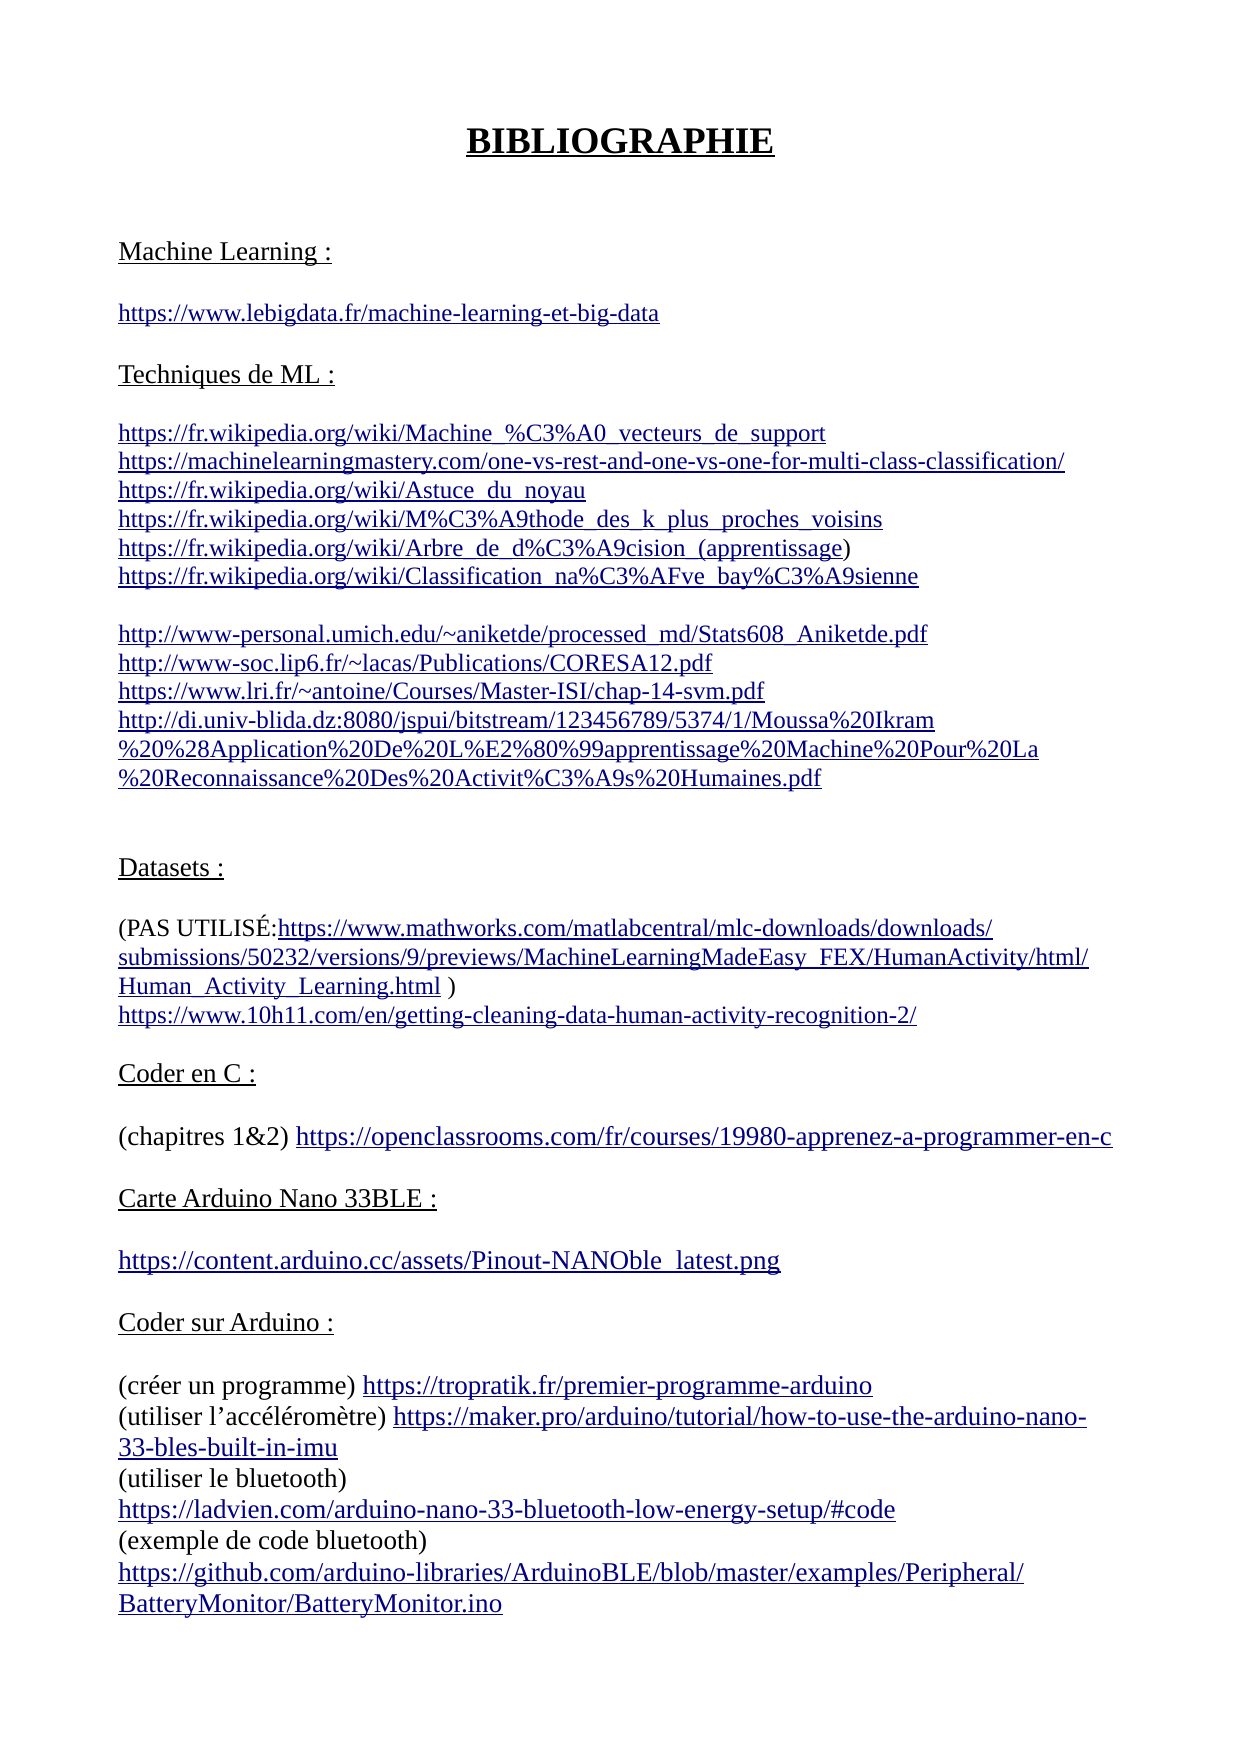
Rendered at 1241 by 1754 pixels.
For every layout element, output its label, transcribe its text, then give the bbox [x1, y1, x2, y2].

text Techniques de ML : [118, 358, 1122, 389]
text Coder sur Arduino : [118, 1306, 1122, 1338]
text https://www.lri.fr/~antoine/Courses/Master-ISI/chap-14-svm.pdf [118, 676, 1122, 705]
text Coder en C : [118, 1057, 1122, 1088]
text https://machinelearningmastery.com/one-vs-rest-and-one-vs-one-for-multi-class-classification/ [118, 446, 1122, 475]
text https://www.10h11.com/en/getting-cleaning-data-human-activity-recognition-2/ [118, 1000, 1122, 1028]
text BIBLIOGRAPHIE [118, 118, 1122, 161]
text https://fr.wikipedia.org/wiki/M%C3%A9thode_des_k_plus_proches_voisins [118, 504, 1122, 533]
text (chapitres 1&2) https://openclassrooms.com/fr/courses/19980-apprenez-a-programmer-en-c [118, 1119, 1122, 1151]
text https://fr.wikipedia.org/wiki/Machine_%C3%A0_vecteurs_de_support [118, 418, 1122, 446]
text https://fr.wikipedia.org/wiki/Arbre_de_d%C3%A9cision_(apprentissage) [118, 533, 1122, 561]
text (utiliser le bluetooth) https://ladvien.com/arduino-nano-33-bluetooth-low-energy-setup/#code [118, 1462, 1122, 1524]
text https://content.arduino.cc/assets/Pinout-NANOble_latest.png [118, 1244, 1122, 1275]
text (utiliser l’accéléromètre) https://maker.pro/arduino/tutorial/how-to-use-the-arduino-nano-33-bles-built-in-imu [118, 1400, 1122, 1462]
text (PAS UTILISÉ:https://www.mathworks.com/matlabcentral/mlc-downloads/downloads/submissions/50232/versions/9/previews/MachineLearningMadeEasy_FEX/HumanActivity/html/Human_Activity_Learning.html ) [118, 913, 1122, 1000]
text https://www.lebigdata.fr/machine-learning-et-big-data [118, 298, 1122, 327]
text (exemple de code bluetooth) https://github.com/arduino-libraries/ArduinoBLE/blob/master/examples/Peripheral/BatteryMonitor/BatteryMonitor.ino [118, 1524, 1122, 1618]
text Carte Arduino Nano 33BLE : [118, 1182, 1122, 1213]
text http://www-soc.lip6.fr/~lacas/Publications/CORESA12.pdf [118, 648, 1122, 676]
text https://fr.wikipedia.org/wiki/Classification_na%C3%AFve_bay%C3%A9sienne [118, 561, 1122, 590]
text Datasets : [118, 851, 1122, 882]
text https://fr.wikipedia.org/wiki/Astuce_du_noyau [118, 475, 1122, 504]
text http://www-personal.umich.edu/~aniketde/processed_md/Stats608_Aniketde.pdf [118, 619, 1122, 648]
text http://di.univ-blida.dz:8080/jspui/bitstream/123456789/5374/1/Moussa%20Ikram%20%28Application%20De%20L%E2%80%99apprentissage%20Machine%20Pour%20La%20Reconnaissance%20Des%20Activit%C3%A9s%20Humaines.pdf [118, 705, 1122, 791]
text Machine Learning : [118, 236, 1122, 267]
text (créer un programme) https://tropratik.fr/premier-programme-arduino [118, 1369, 1122, 1400]
